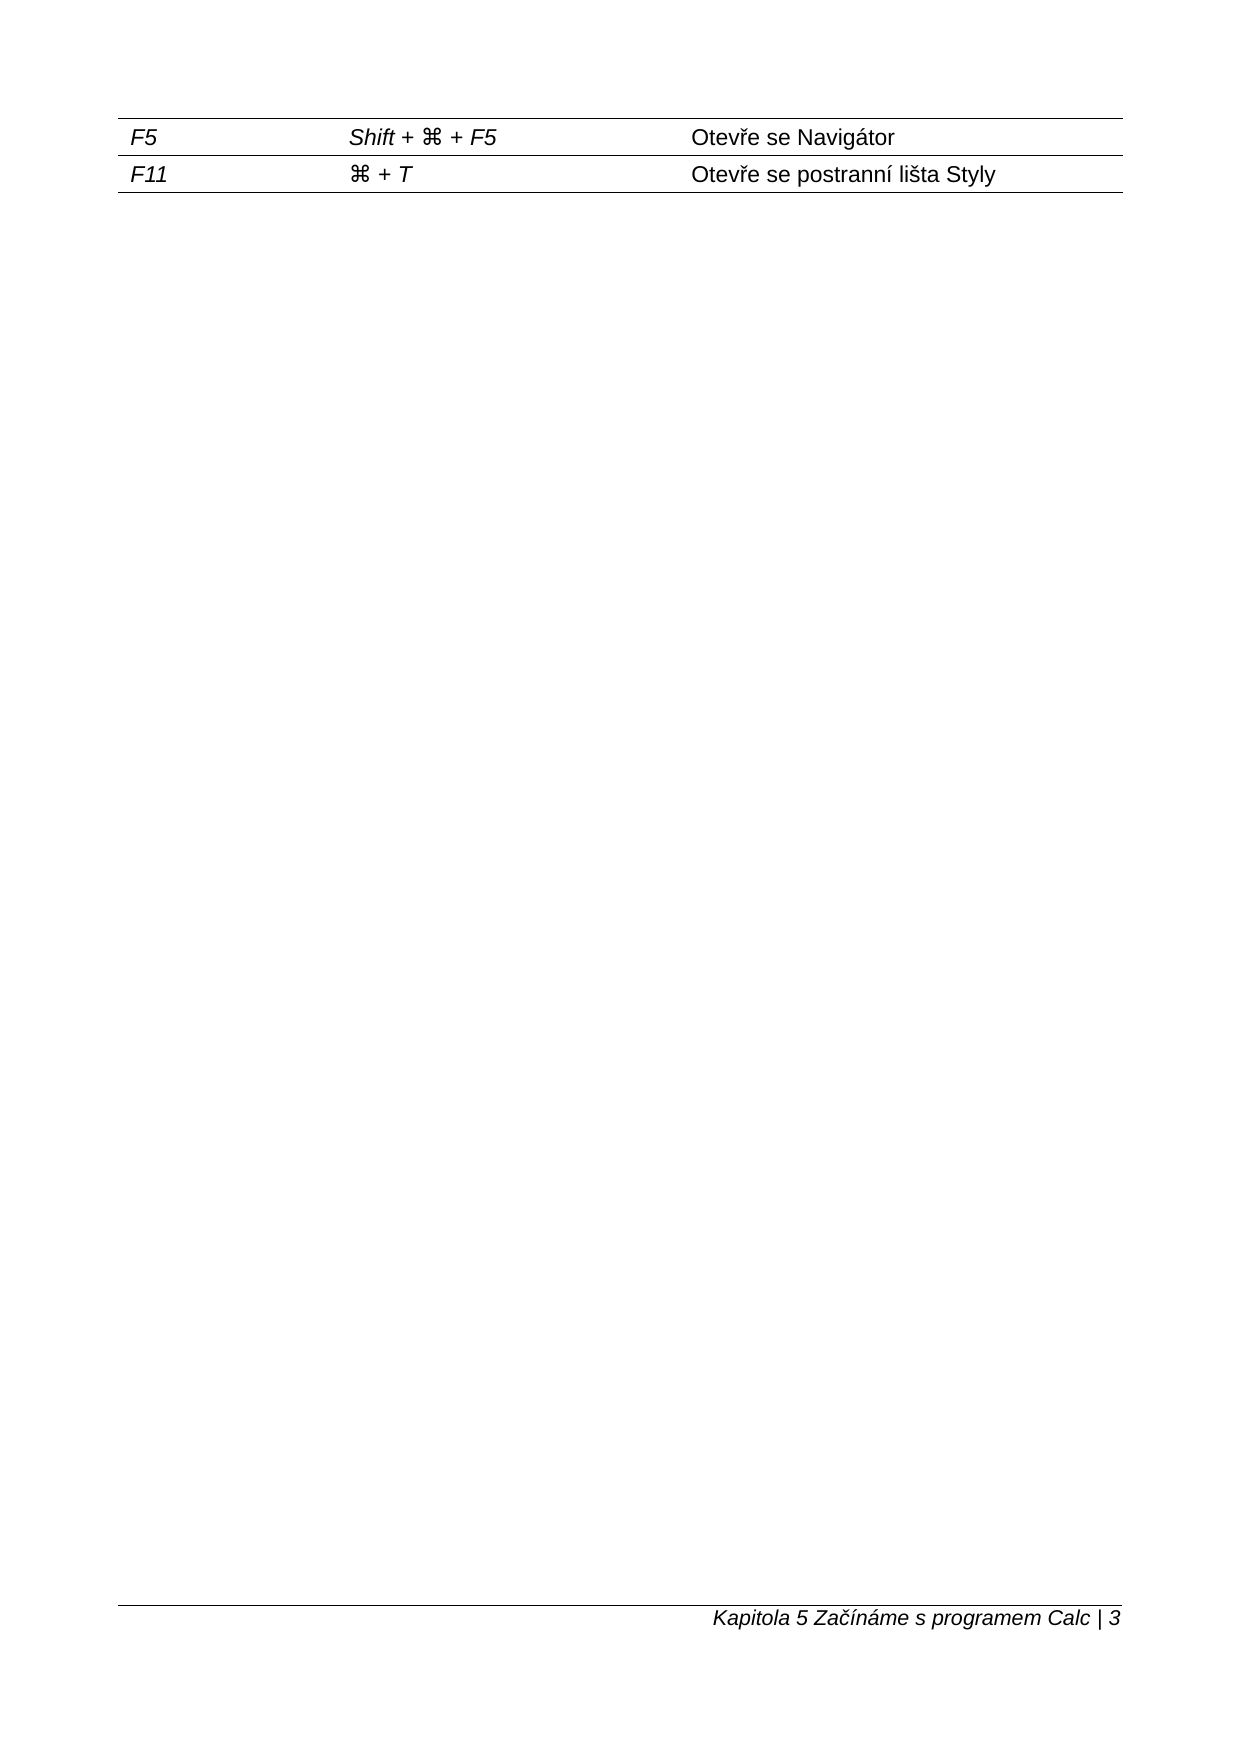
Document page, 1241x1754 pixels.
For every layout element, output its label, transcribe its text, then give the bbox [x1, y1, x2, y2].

table_cell F11 [118, 156, 337, 192]
table_cell ⌘ + T [337, 156, 679, 192]
table_cell Otevře se Navigátor [679, 119, 1123, 155]
table_cell Shift + ⌘ + F5 [337, 119, 679, 155]
table_cell Otevře se postranní lišta Styly [679, 156, 1123, 192]
table_cell F5 [118, 119, 337, 155]
